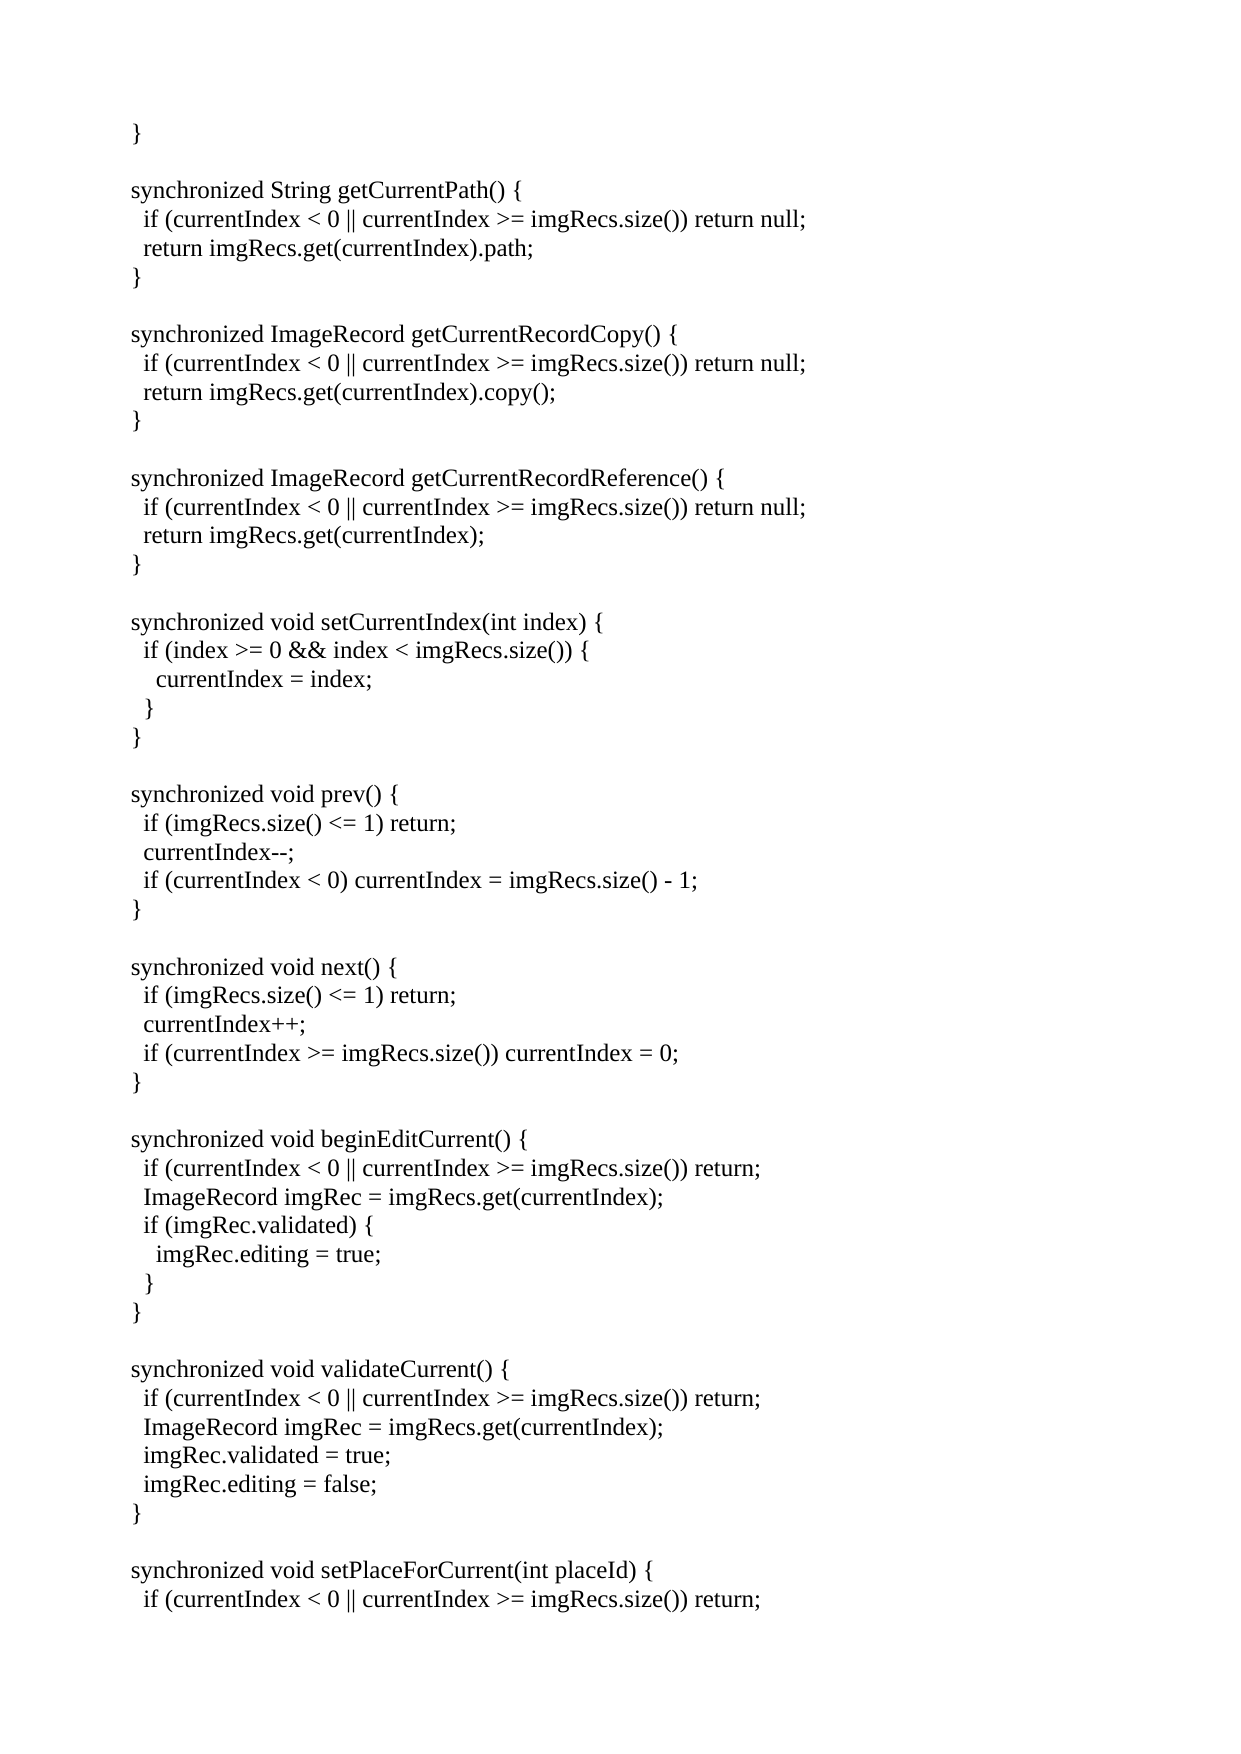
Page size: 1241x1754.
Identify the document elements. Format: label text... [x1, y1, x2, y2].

text } [118, 406, 1122, 434]
text } [118, 118, 1122, 147]
text } [118, 722, 1122, 751]
text } [118, 693, 1122, 722]
text currentIndex--; [118, 837, 1122, 866]
text if (index >= 0 && index < imgRecs.size()) { [118, 636, 1122, 664]
text if (currentIndex < 0) currentIndex = imgRecs.size() - 1; [118, 866, 1122, 894]
text } [118, 262, 1122, 291]
text imgRec.editing = false; [118, 1469, 1122, 1498]
text return imgRecs.get(currentIndex).copy(); [118, 377, 1122, 406]
text if (currentIndex < 0 || currentIndex >= imgRecs.size()) return; [118, 1584, 1122, 1613]
text currentIndex = index; [118, 664, 1122, 693]
text } [118, 1268, 1122, 1297]
text synchronized void setPlaceForCurrent(int placeId) { [118, 1556, 1122, 1584]
text synchronized ImageRecord getCurrentRecordReference() { [118, 463, 1122, 492]
text synchronized ImageRecord getCurrentRecordCopy() { [118, 319, 1122, 348]
text } [118, 1498, 1122, 1527]
text synchronized void next() { [118, 952, 1122, 981]
text return imgRecs.get(currentIndex); [118, 521, 1122, 549]
text if (currentIndex < 0 || currentIndex >= imgRecs.size()) return null; [118, 348, 1122, 377]
text if (imgRecs.size() <= 1) return; [118, 808, 1122, 837]
text synchronized void validateCurrent() { [118, 1354, 1122, 1383]
text } [118, 549, 1122, 578]
text if (currentIndex < 0 || currentIndex >= imgRecs.size()) return null; [118, 492, 1122, 521]
text if (currentIndex >= imgRecs.size()) currentIndex = 0; [118, 1038, 1122, 1067]
text } [118, 1067, 1122, 1096]
text } [118, 1297, 1122, 1326]
text synchronized String getCurrentPath() { [118, 176, 1122, 204]
text if (currentIndex < 0 || currentIndex >= imgRecs.size()) return null; [118, 204, 1122, 233]
text return imgRecs.get(currentIndex).path; [118, 233, 1122, 262]
text if (imgRec.validated) { [118, 1211, 1122, 1239]
text currentIndex++; [118, 1009, 1122, 1038]
text imgRec.editing = true; [118, 1239, 1122, 1268]
text synchronized void beginEditCurrent() { [118, 1124, 1122, 1153]
text synchronized void setCurrentIndex(int index) { [118, 607, 1122, 636]
text imgRec.validated = true; [118, 1441, 1122, 1469]
text if (currentIndex < 0 || currentIndex >= imgRecs.size()) return; [118, 1153, 1122, 1182]
text synchronized void prev() { [118, 779, 1122, 808]
text } [118, 894, 1122, 923]
text if (imgRecs.size() <= 1) return; [118, 981, 1122, 1009]
text if (currentIndex < 0 || currentIndex >= imgRecs.size()) return; [118, 1383, 1122, 1412]
text ImageRecord imgRec = imgRecs.get(currentIndex); [118, 1412, 1122, 1441]
text ImageRecord imgRec = imgRecs.get(currentIndex); [118, 1182, 1122, 1211]
